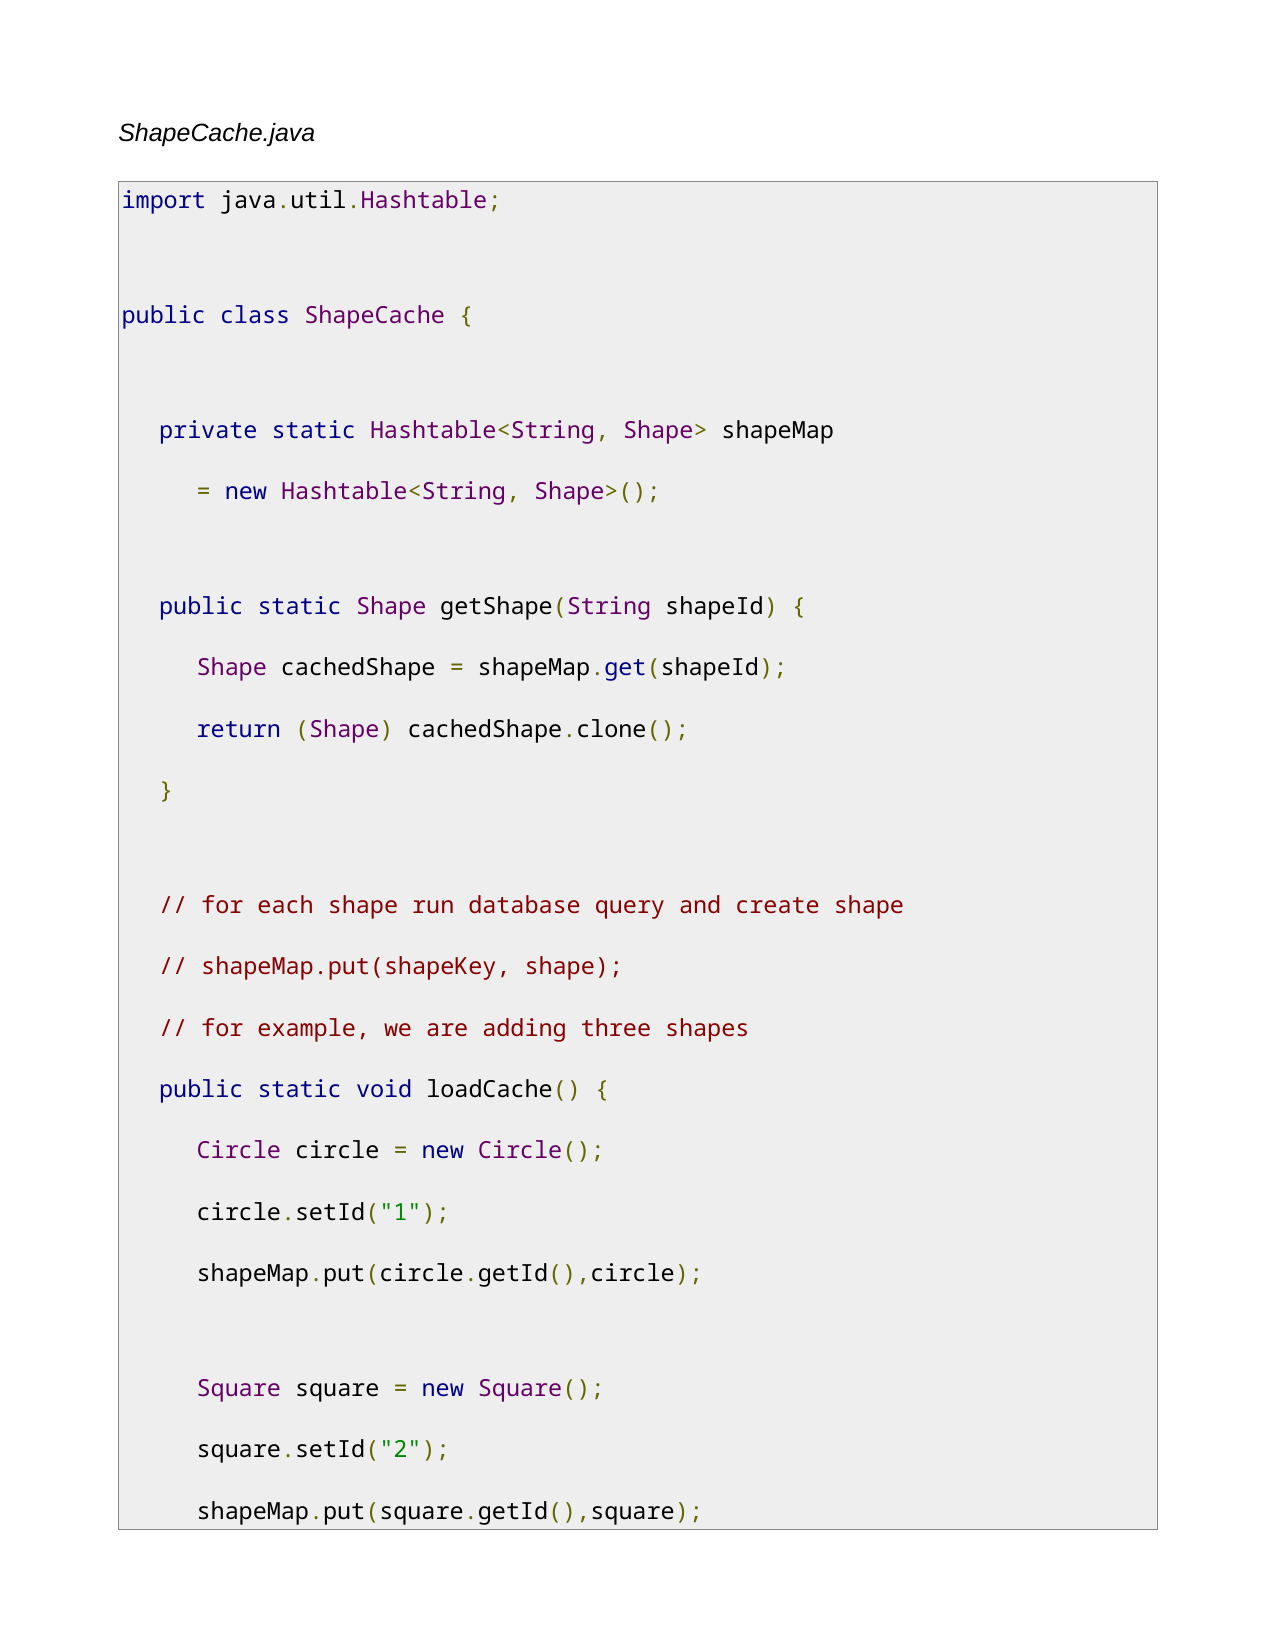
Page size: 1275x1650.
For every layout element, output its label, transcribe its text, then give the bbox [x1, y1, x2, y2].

text private static Hashtable<String, Shape> shapeMap [119, 410, 1157, 445]
text import java.util.Hashtable; [119, 182, 1157, 216]
text ShapeCache.java [118, 118, 1157, 147]
text shapeMap.put(square.getId(),square); [119, 1491, 1157, 1529]
text } [119, 770, 1157, 805]
text Shape cachedShape = shapeMap.get(shapeId); [119, 647, 1157, 682]
text // shapeMap.put(shapeKey, shape); [119, 946, 1157, 981]
text public static Shape getShape(String shapeId) { [119, 586, 1157, 621]
text return (Shape) cachedShape.clone(); [119, 709, 1157, 744]
text Square square = new Square(); [119, 1368, 1157, 1403]
text // for each shape run database query and create shape [119, 885, 1157, 920]
text public static void loadCache() { [119, 1069, 1157, 1104]
text square.setId("2"); [119, 1429, 1157, 1465]
text circle.setId("1"); [119, 1192, 1157, 1227]
text shapeMap.put(circle.getId(),circle); [119, 1253, 1157, 1289]
text // for example, we are adding three shapes [119, 1008, 1157, 1043]
text Circle circle = new Circle(); [119, 1131, 1157, 1166]
text public class ShapeCache { [119, 295, 1157, 330]
text = new Hashtable<String, Shape>(); [119, 471, 1157, 506]
